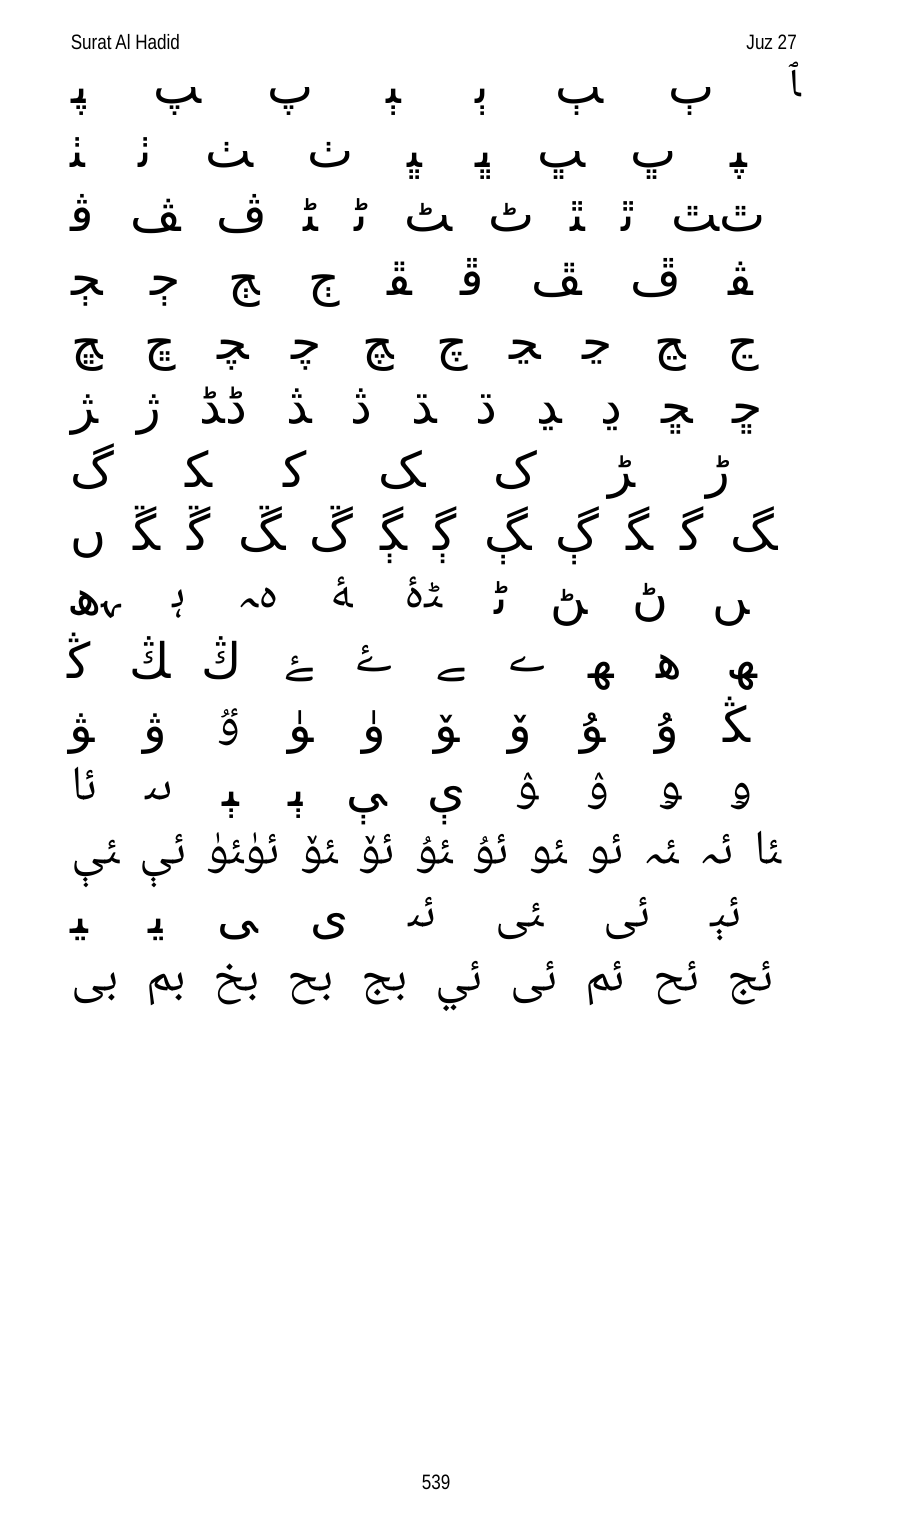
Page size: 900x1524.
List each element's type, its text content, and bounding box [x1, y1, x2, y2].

text ﭶ ﭷ ﭸ ﭹ ﭺ ﭻ ﭼ ﭽ ﭾ ﭿ [71, 315, 801, 379]
text ﯫ ﯬ ﯭ ﯮ ﯯ ﯰ ﯱ ﯲ ﯳ ﯴﯵ ﯶ ﯷ [71, 826, 801, 890]
text ﯸ ﯹ ﯺ ﯻ ﯼ ﯽ ﯾ ﯿ [71, 890, 801, 954]
text ﭢﭣ ﭤ ﭥ ﭦ ﭧ ﭨ ﭩ ﭪ ﭫ ﭬ [71, 188, 801, 252]
text ﯖ ﯗ ﯘ ﯙ ﯚ ﯛ ﯜ ﯝ ﯞ ﯟ [71, 698, 801, 762]
text ﮓ ﮔ ﮕ ﮖ ﮗ ﮘ ﮙ ﮚ ﮛ ﮜ ﮝ ﮞ [71, 507, 801, 571]
text ﯠ ﯡ ﯢ ﯣ ﯤ ﯥ ﯦ ﯧ ﯨﯩ ﯪ [71, 762, 801, 826]
text ﮀ ﮁ ﮂ ﮃ ﮄ ﮅ ﮆ ﮇ ﮈﮉ ﮊ ﮋ [71, 379, 801, 443]
text ﭙ ﭚ ﭛ ﭜ ﭝ ﭞ ﭟ ﭠ ﭡ [71, 124, 801, 188]
text ﭭ ﭮ ﭯ ﭰ ﭱ ﭲ ﭳ ﭴ ﭵ [71, 252, 801, 315]
text ﰀ ﰁ ﰂ ﰃ ﰄ ﰅ ﰆ ﰇ ﰈ ﰉ [71, 954, 801, 1018]
text ﮌ ﮍ ﮎ ﮏ ﮐ ﮑ ﮒ [71, 443, 801, 507]
text ﮫ ﮬ ﮭ ﮮ ﮯ ﮰ ﮱ ﯓ ﯔ ﯕ [71, 635, 801, 698]
text ﮟ ﮠ ﮡ ﮢ ﮣﮤ ﮥ ﮦﮧ ﮨ ﮩﮪ [71, 571, 801, 635]
text ﭑ ﭒ ﭓ ﭔ ﭕ ﭖ ﭗ ﭘ [71, 60, 801, 124]
